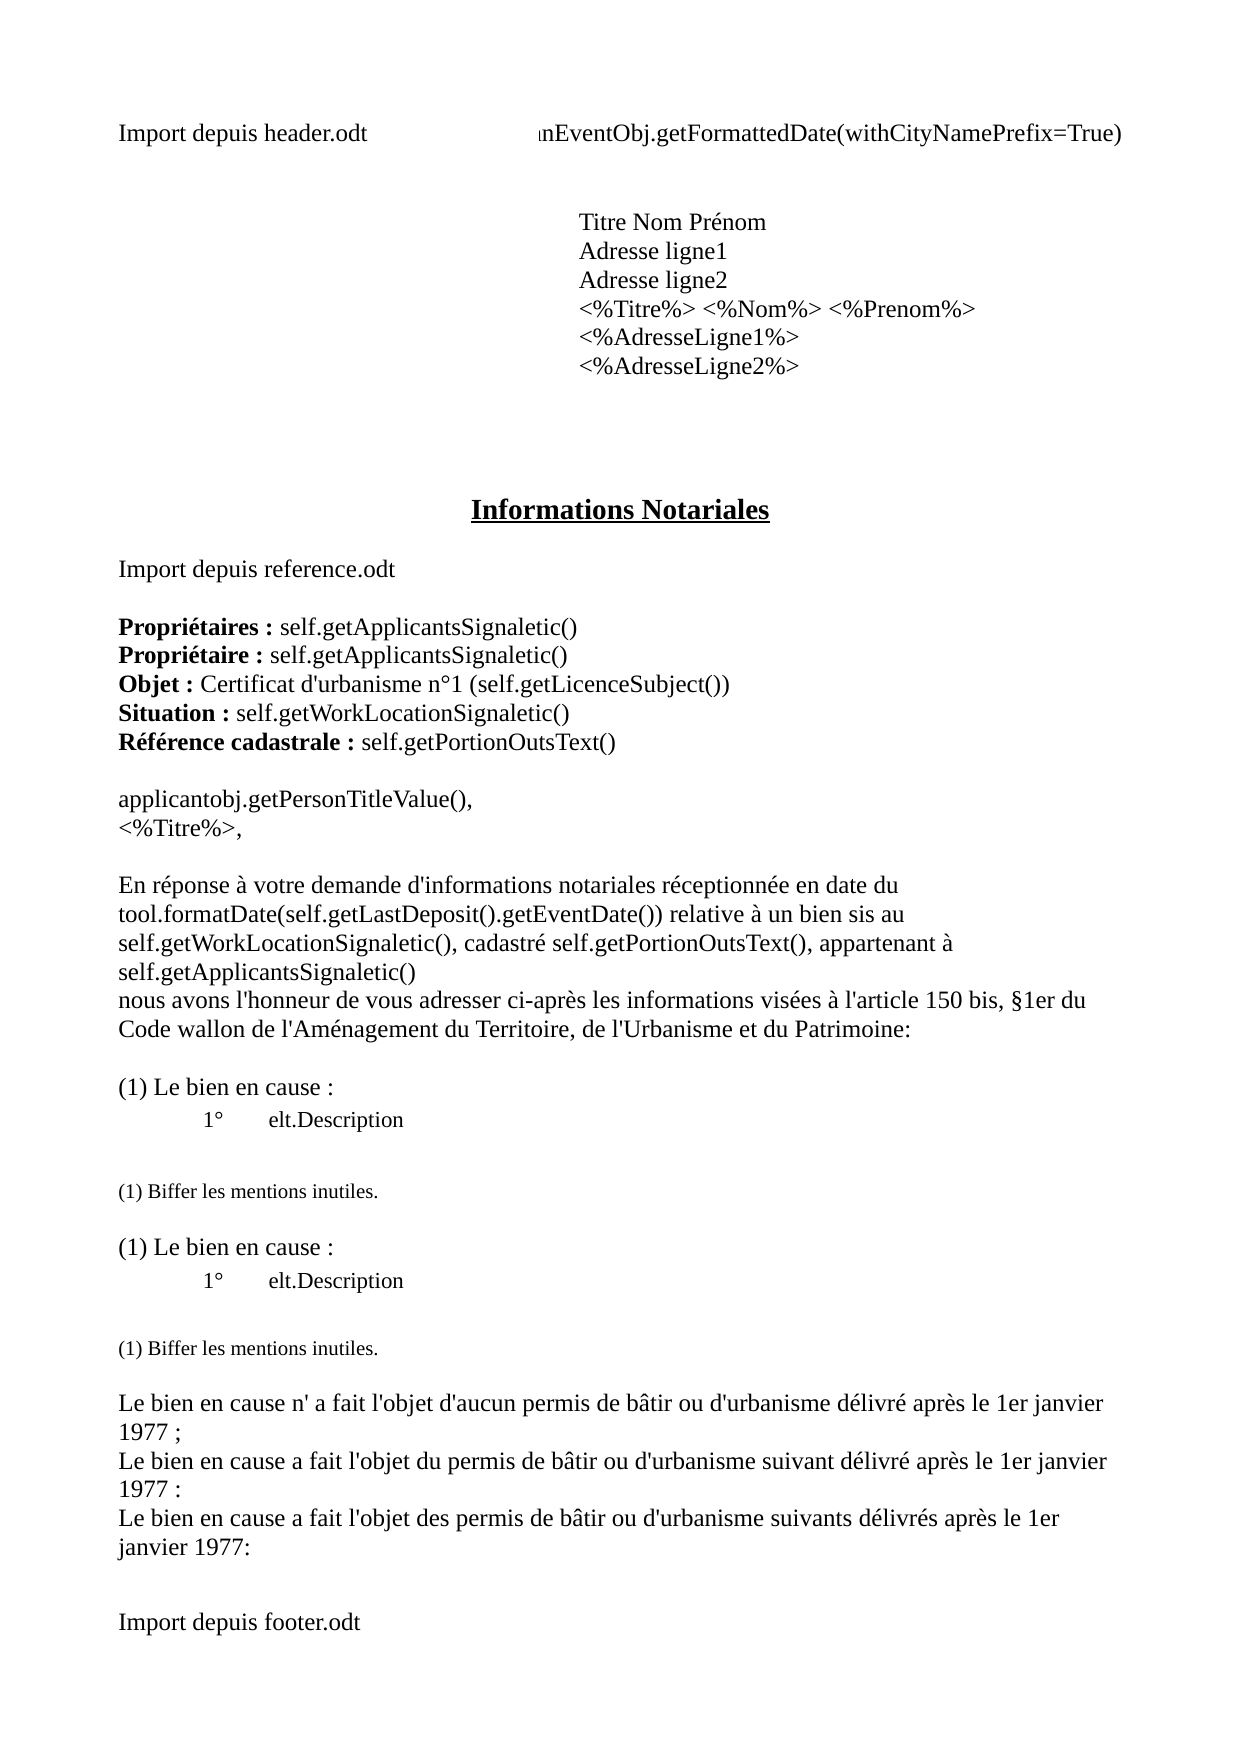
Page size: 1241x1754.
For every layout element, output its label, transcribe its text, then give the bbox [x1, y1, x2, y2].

text En réponse à votre demande d'informations notariales réceptionnée en date du tool.formatDate(self.getLastDeposit().getEventDate()) relative à un bien sis au self.getWorkLocationSignaletic(), cadastré self.getPortionOutsText(), appartenant à self.getApplicantsSignaletic() [118, 870, 1122, 985]
text (1) Biffer les mentions inutiles. [118, 1335, 1122, 1359]
text nous avons l'honneur de vous adresser ci-après les informations visées à l'article 150 bis, §1er du Code wallon de l'Aménagement du Territoire, de l'Urbanisme et du Patrimoine: [118, 985, 1122, 1043]
text Propriétaires : self.getApplicantsSignaletic() [118, 612, 1122, 640]
table_header elt.Description [263, 1100, 1123, 1151]
text Référence cadastrale : self.getPortionOutsText() [118, 727, 1122, 755]
table_header elt.Description [263, 1261, 1123, 1311]
text applicantobj.getPersonTitleValue(), [118, 784, 1122, 813]
text Le bien en cause n' a fait l'objet d'aucun permis de bâtir ou d'urbanisme délivré après le 1er janvier 1977 ; [118, 1388, 1122, 1446]
text Propriétaire : self.getApplicantsSignaletic() [118, 640, 1122, 669]
table_header [159, 1100, 262, 1151]
text Le bien en cause a fait l'objet du permis de bâtir ou d'urbanisme suivant délivré après le 1er janvier 1977 : [118, 1446, 1122, 1503]
text <%Titre%> <%Nom%> <%Prenom%> <%AdresseLigne1%> <%AdresseLigne2%> [578, 294, 1081, 380]
text Situation : self.getWorkLocationSignaletic() [118, 698, 1122, 727]
text (1) Le bien en cause : [118, 1072, 1122, 1100]
text <%Titre%>, [118, 813, 1122, 842]
table_header [159, 1261, 262, 1311]
text Import depuis header.odt [118, 118, 539, 147]
title Informations Notariales [118, 492, 1122, 525]
text Le bien en cause a fait l'objet des permis de bâtir ou d'urbanisme suivants délivrés après le 1er janvier 1977: [118, 1503, 1122, 1561]
text urbanEventObj.getFormattedDate(withCityNamePrefix=True) [118, 118, 1122, 427]
text Objet : Certificat d'urbanisme n°1 (self.getLicenceSubject()) [118, 669, 1122, 698]
text Import depuis reference.odt [118, 554, 1122, 583]
text (1) Biffer les mentions inutiles. [118, 1179, 1122, 1203]
text (1) Le bien en cause : [118, 1232, 1122, 1261]
text Titre Nom Prénom Adresse ligne1 Adresse ligne2 [578, 207, 1081, 294]
